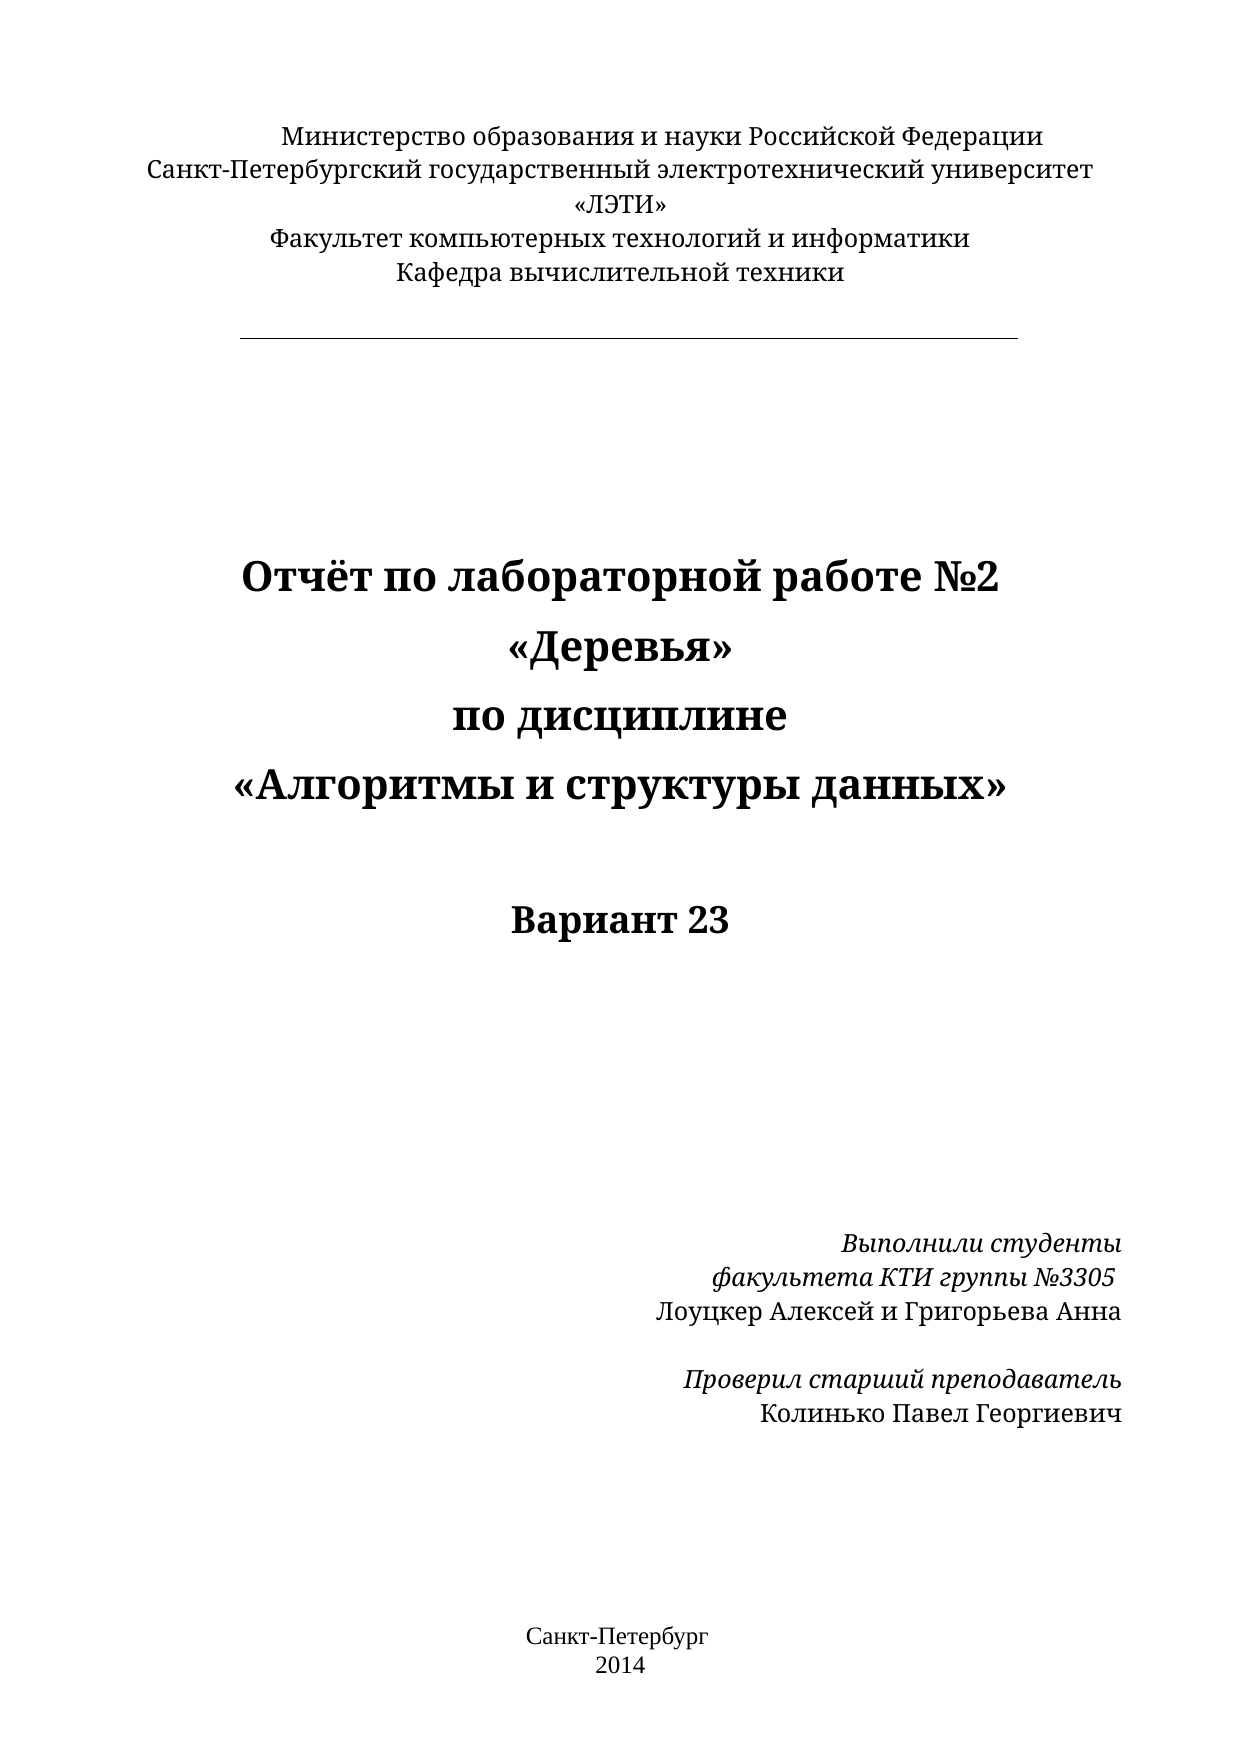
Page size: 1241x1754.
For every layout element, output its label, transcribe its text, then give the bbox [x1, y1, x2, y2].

text Выполнили студенты [118, 1225, 1122, 1259]
text по дисциплине [118, 686, 1122, 742]
text Лоуцкер Алексей и Григорьева Анна [118, 1293, 1122, 1328]
text Санкт-Петербургский государственный электротехнический университет «ЛЭТИ» [118, 152, 1122, 220]
text Колинько Павел Георгиевич [118, 1396, 1122, 1430]
text Кафедра вычислительной техники [118, 254, 1122, 288]
text Отчёт по лабораторной работе №2 [118, 547, 1122, 604]
text Министерство образования и науки Российской Федерации [118, 118, 1122, 152]
text Проверил старший преподаватель [118, 1362, 1122, 1396]
text факультета КТИ группы №3305 [118, 1259, 1122, 1293]
text «Алгоритмы и структуры данных» [118, 755, 1122, 812]
text «Деревья» [118, 616, 1122, 673]
text Вариант 23 [118, 893, 1122, 944]
text Факультет компьютерных технологий и информатики [118, 220, 1122, 254]
